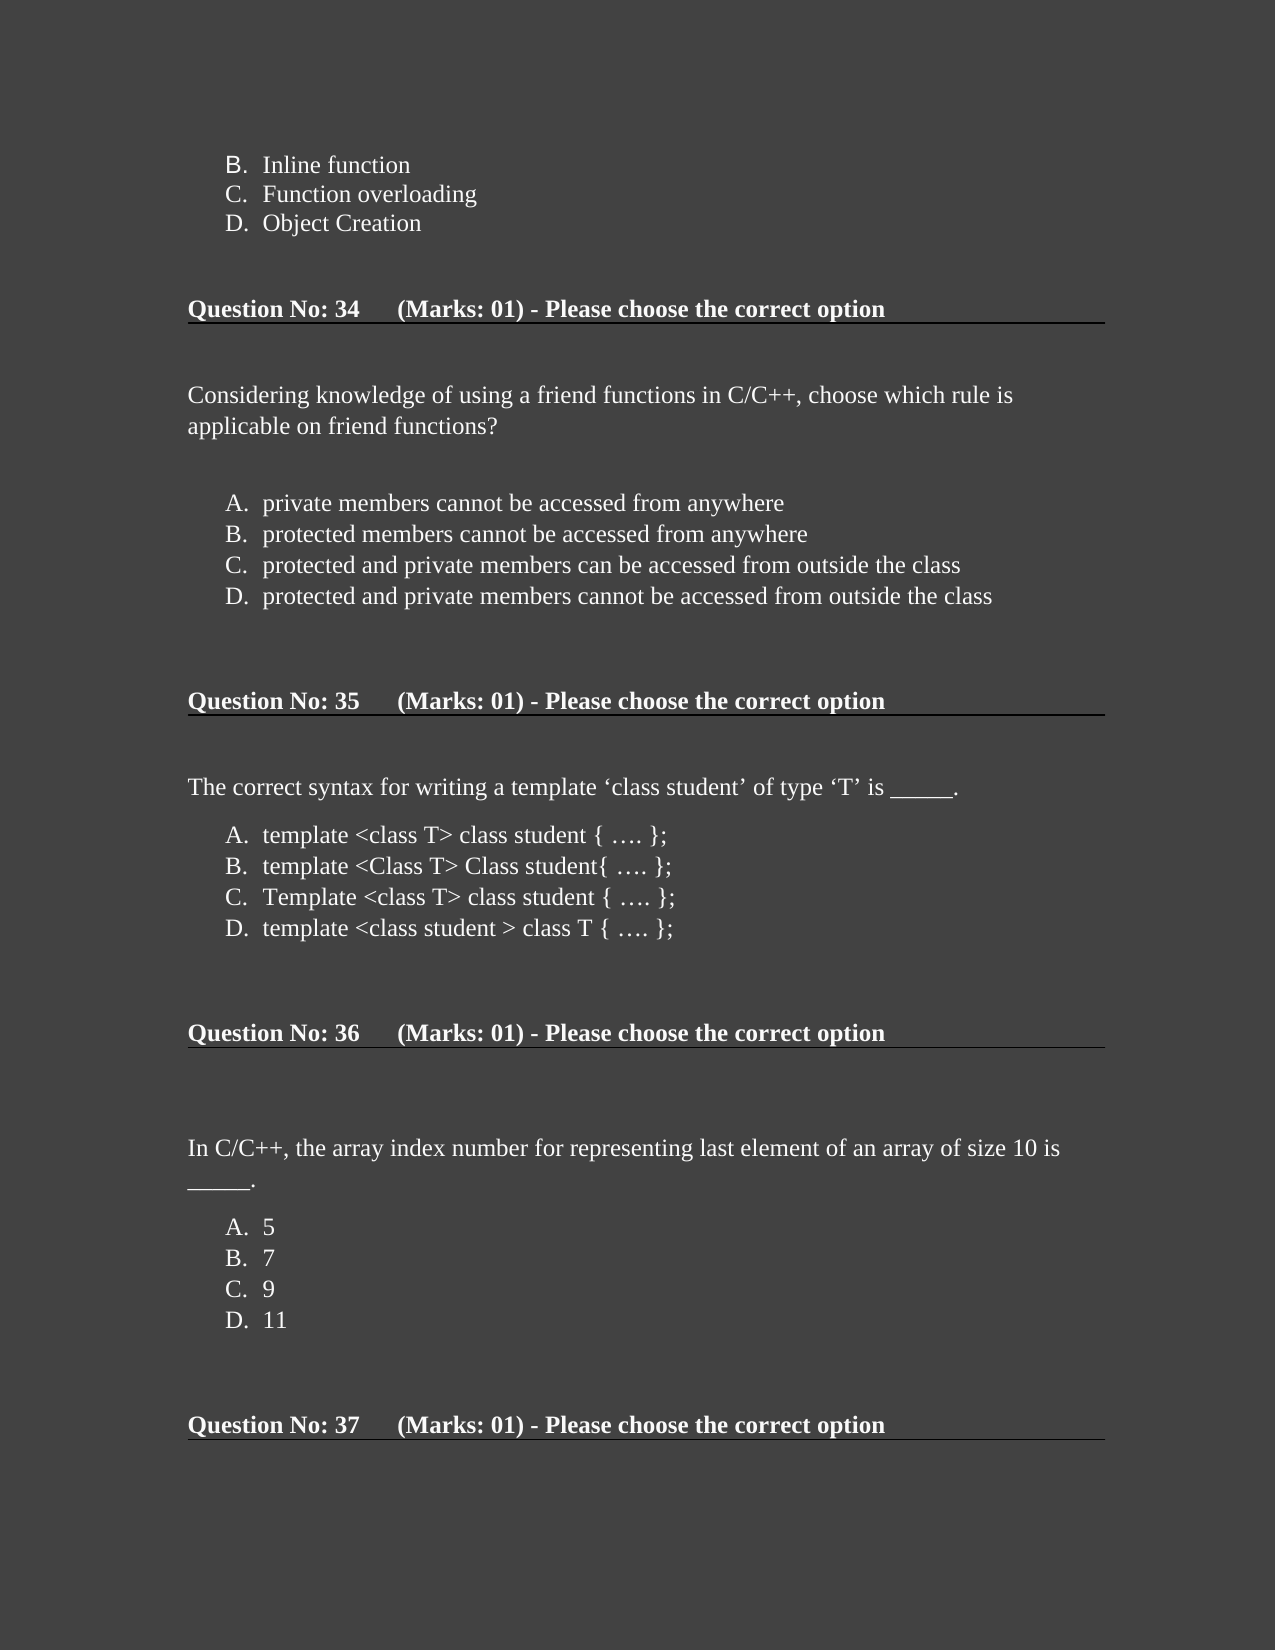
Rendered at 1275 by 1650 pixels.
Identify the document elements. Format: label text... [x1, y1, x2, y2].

list template <class student > class T { …. }; [225, 913, 1087, 942]
list 7 [225, 1243, 1087, 1272]
list Function overloading [225, 179, 1087, 208]
list protected and private members cannot be accessed from outside the class [225, 581, 1087, 609]
text Question No: 34 (Marks: 01) - Please choose the correct option [187, 294, 1087, 322]
list template <Class T> Class student{ …. }; [225, 851, 1087, 880]
text Question No: 37 (Marks: 01) - Please choose the correct option [187, 1410, 1087, 1439]
text Considering knowledge of using a friend functions in C/C++, choose which rule is applicable on friend functions? [187, 380, 1087, 440]
list 9 [225, 1274, 1087, 1303]
text Question No: 36 (Marks: 01) - Please choose the correct option [187, 1018, 1087, 1047]
list protected and private members can be accessed from outside the class [225, 550, 1087, 578]
list 11 [225, 1305, 1087, 1334]
list Object Creation [225, 208, 1087, 236]
text In C/C++, the array index number for representing last element of an array of size 10 is _____. [187, 1133, 1087, 1193]
text The correct syntax for writing a template ‘class student’ of type ‘T’ is _____. [187, 772, 1087, 801]
list 5 [225, 1212, 1087, 1241]
list template <class T> class student { …. }; [225, 820, 1087, 849]
list private members cannot be accessed from anywhere [225, 488, 1087, 516]
list Template <class T> class student { …. }; [225, 882, 1087, 911]
list Inline function [225, 150, 1087, 179]
text Question No: 35 (Marks: 01) - Please choose the correct option [187, 686, 1087, 714]
list protected members cannot be accessed from anywhere [225, 519, 1087, 547]
